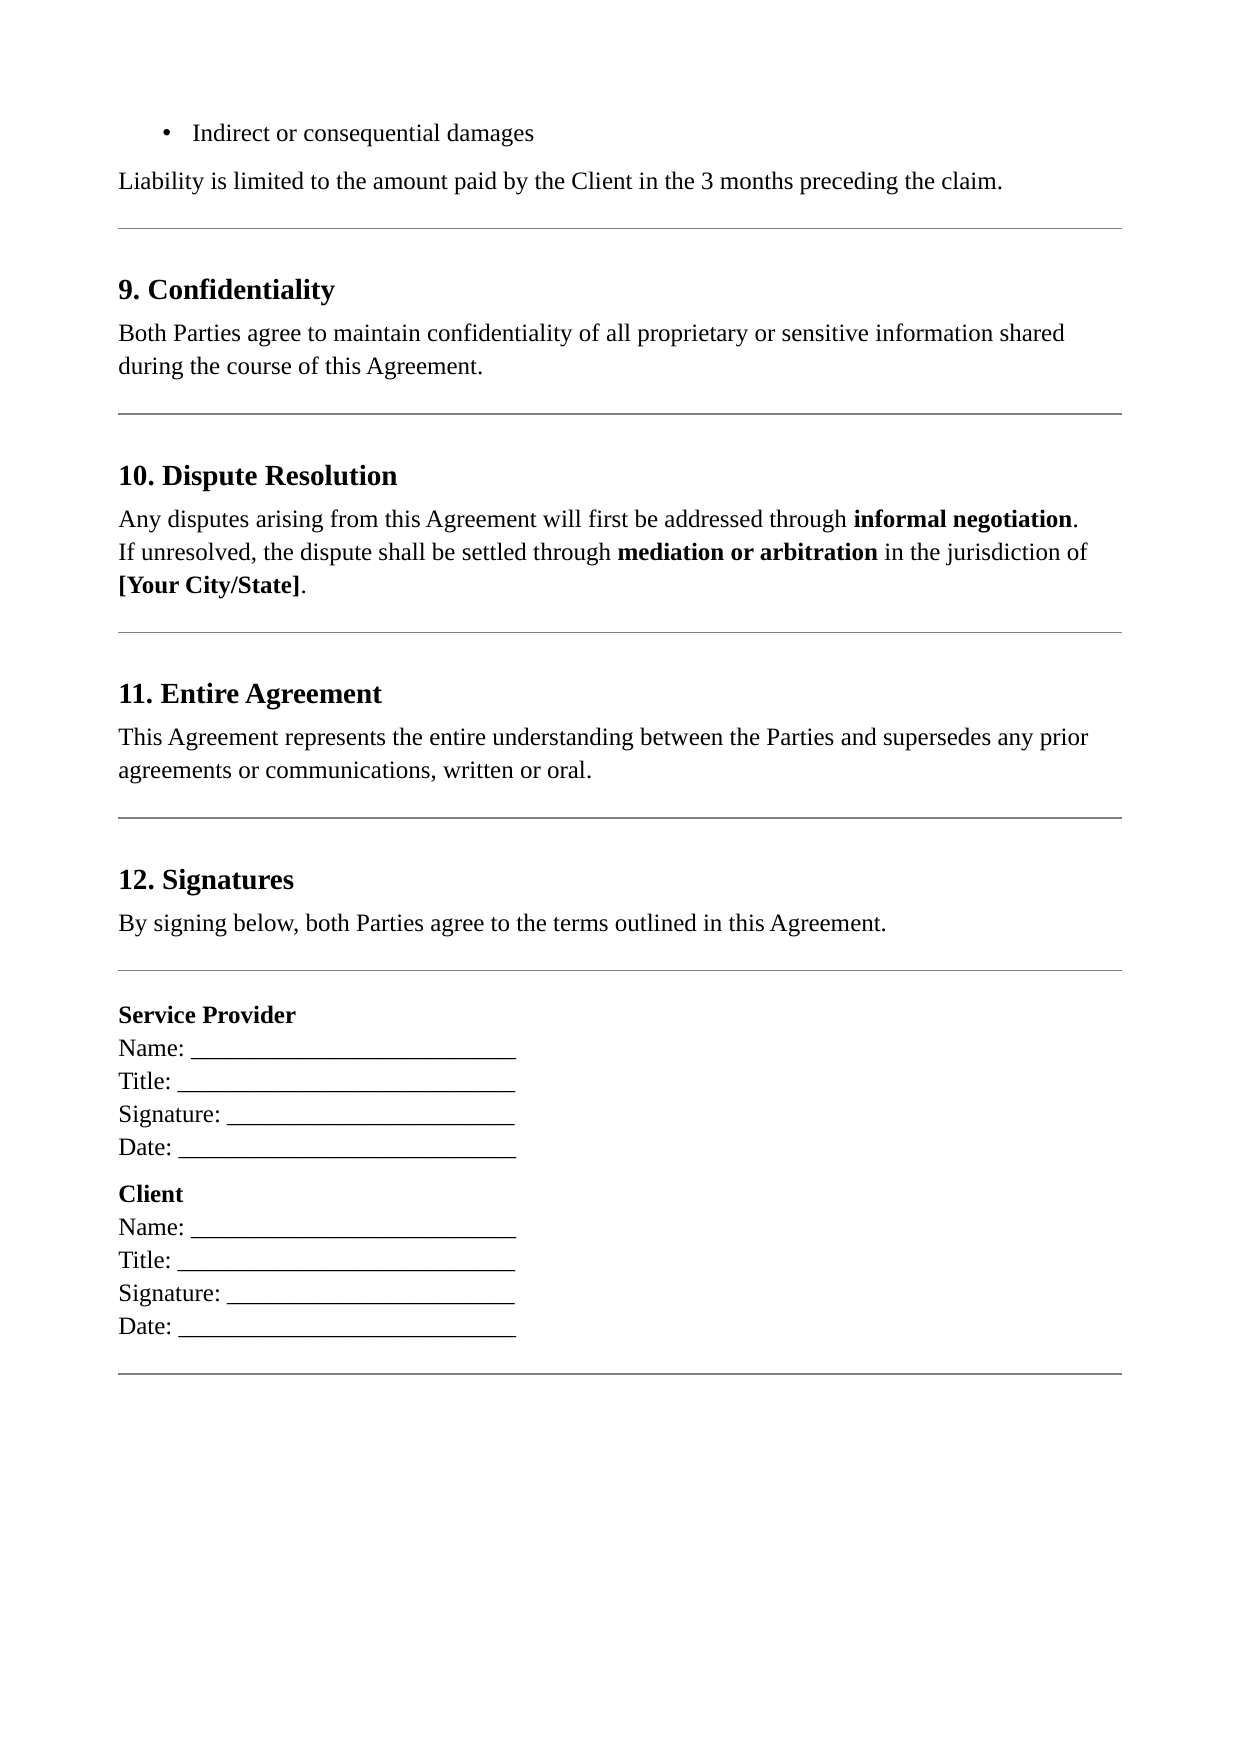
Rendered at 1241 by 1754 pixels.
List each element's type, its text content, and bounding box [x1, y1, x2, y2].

text Client Name: __________________________ Title: ___________________________ Signature: _______________________ Date: ___________________________ [118, 1179, 1122, 1340]
list Indirect or consequential damages [162, 118, 1122, 147]
text Liability is limited to the amount paid by the Client in the 3 months preceding the claim. [118, 166, 1122, 194]
subtitle 9. Confidentiality [118, 272, 1122, 306]
subtitle 11. Entire Agreement [118, 676, 1122, 710]
text Any disputes arising from this Agreement will first be addressed through informal negotiation. If unresolved, the dispute shall be settled through mediation or arbitration in the jurisdiction of [Your City/State]. [118, 504, 1122, 598]
text By signing below, both Parties agree to the terms outlined in this Agreement. [118, 908, 1122, 937]
text Both Parties agree to maintain confidentiality of all proprietary or sensitive information shared during the course of this Agreement. [118, 318, 1122, 380]
subtitle 12. Signatures [118, 862, 1122, 895]
text This Agreement represents the entire understanding between the Parties and supersedes any prior agreements or communications, written or oral. [118, 722, 1122, 784]
text Service Provider Name: __________________________ Title: ___________________________ Signature: _______________________ Date: ___________________________ [118, 1000, 1122, 1161]
subtitle 10. Dispute Resolution [118, 458, 1122, 491]
